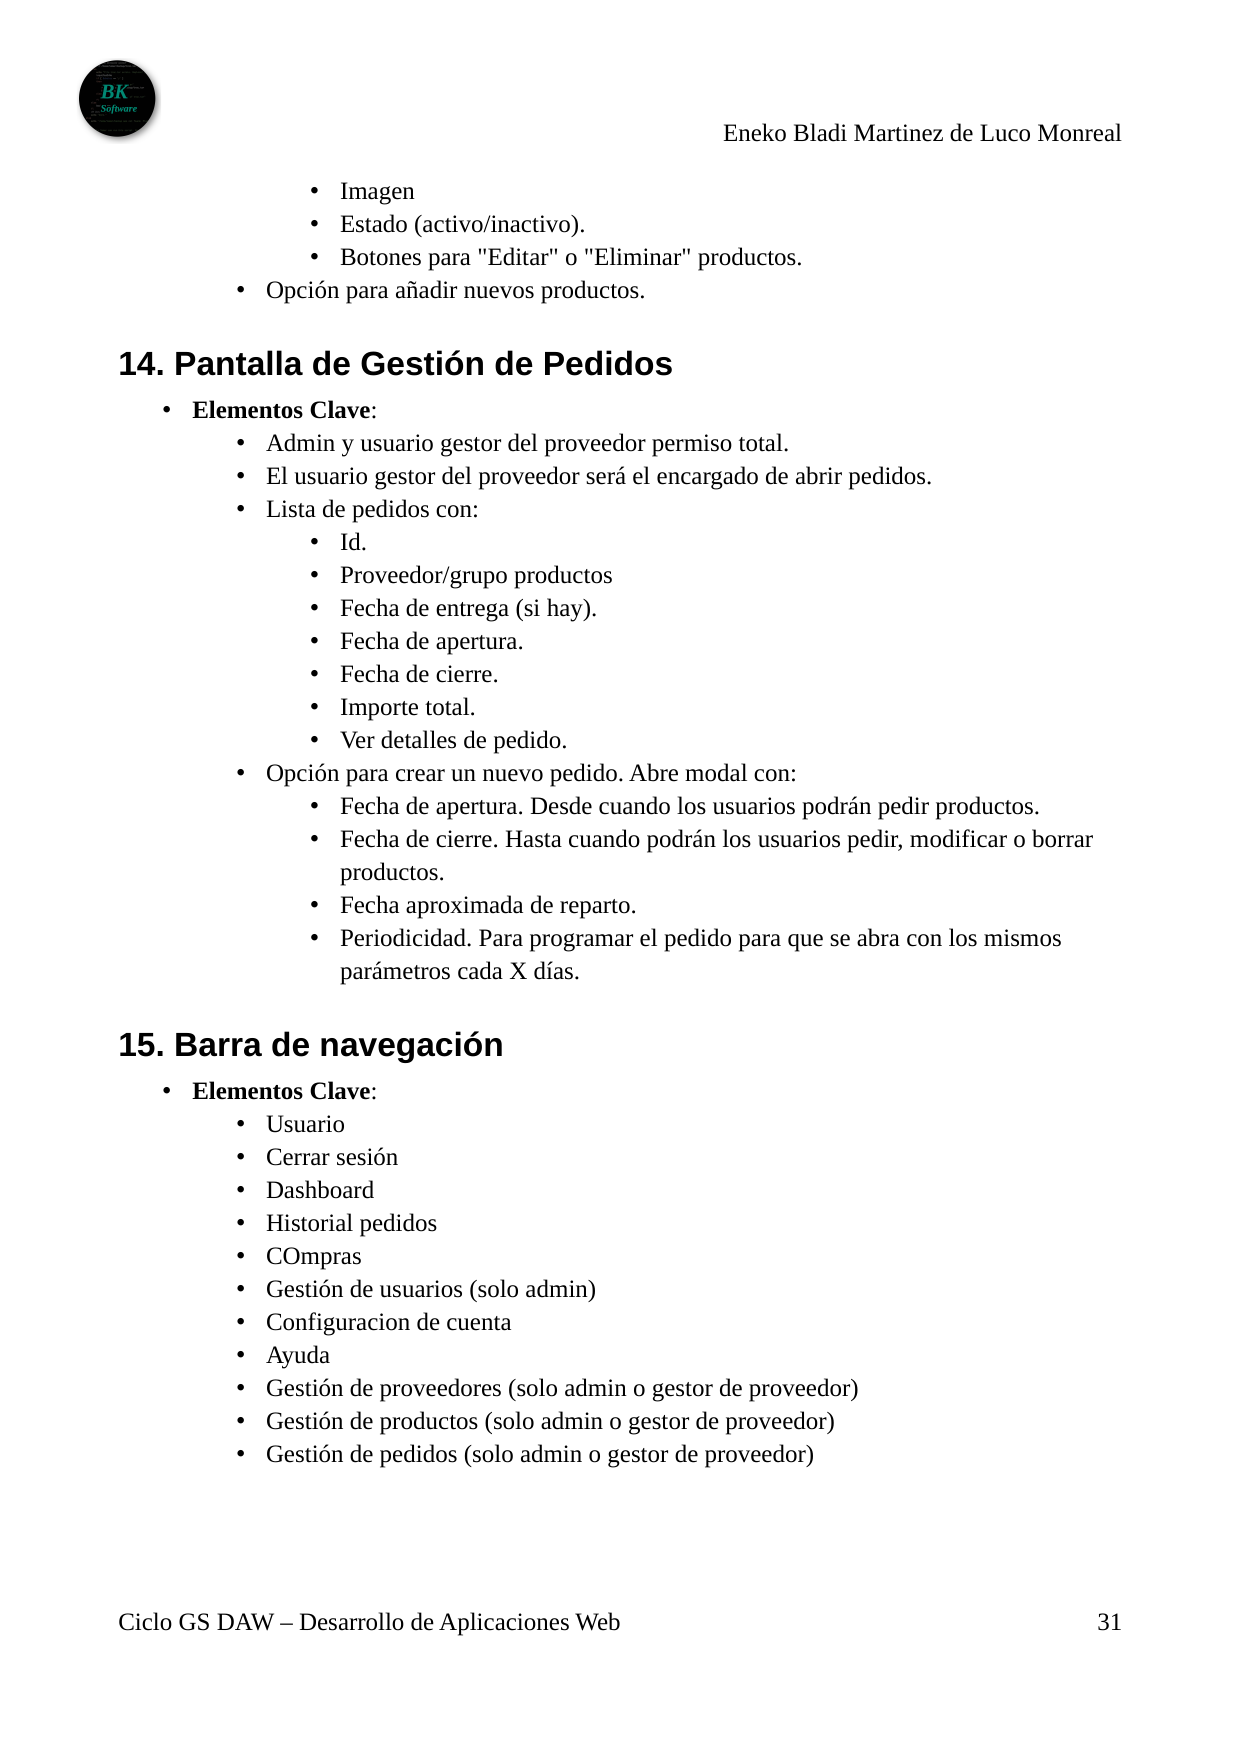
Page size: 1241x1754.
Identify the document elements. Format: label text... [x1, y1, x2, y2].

list Historial pedidos [236, 1208, 1122, 1237]
list Imagen [310, 176, 1122, 205]
list Opción para crear un nuevo pedido. Abre modal con: [236, 758, 1122, 787]
list Admin y usuario gestor del proveedor permiso total. [236, 428, 1122, 457]
list Dashboard [236, 1175, 1122, 1204]
list Fecha de entrega (si hay). [310, 593, 1122, 622]
list Fecha de cierre. Hasta cuando podrán los usuarios pedir, modificar o borrar productos. [310, 824, 1122, 886]
list Elementos Clave: [162, 1076, 1122, 1105]
list Fecha de apertura. [310, 626, 1122, 655]
list Fecha de apertura. Desde cuando los usuarios podrán pedir productos. [310, 791, 1122, 820]
list Periodicidad. Para programar el pedido para que se abra con los mismos parámetros cada X días. [310, 923, 1122, 985]
list Proveedor/grupo productos [310, 560, 1122, 589]
list Usuario [236, 1109, 1122, 1138]
list Ayuda [236, 1340, 1122, 1369]
list Botones para "Editar" o "Eliminar" productos. [310, 242, 1122, 271]
list Gestión de productos (solo admin o gestor de proveedor) [236, 1406, 1122, 1435]
list Cerrar sesión [236, 1142, 1122, 1171]
list Fecha de cierre. [310, 659, 1122, 688]
list Elementos Clave: [162, 395, 1122, 424]
list Id. [310, 527, 1122, 556]
subtitle 15. Barra de navegación [118, 1025, 1122, 1063]
list Opción para añadir nuevos productos. [236, 275, 1122, 304]
list El usuario gestor del proveedor será el encargado de abrir pedidos. [236, 461, 1122, 490]
list Configuracion de cuenta [236, 1307, 1122, 1336]
list Gestión de usuarios (solo admin) [236, 1274, 1122, 1303]
list Gestión de pedidos (solo admin o gestor de proveedor) [236, 1439, 1122, 1468]
subtitle 14. Pantalla de Gestión de Pedidos [118, 344, 1122, 382]
list Fecha aproximada de reparto. [310, 890, 1122, 919]
list COmpras [236, 1241, 1122, 1270]
list Estado (activo/inactivo). [310, 209, 1122, 238]
list Importe total. [310, 692, 1122, 721]
list Ver detalles de pedido. [310, 725, 1122, 754]
picture [76, 58, 162, 144]
list Lista de pedidos con: [236, 494, 1122, 523]
list Gestión de proveedores (solo admin o gestor de proveedor) [236, 1373, 1122, 1402]
